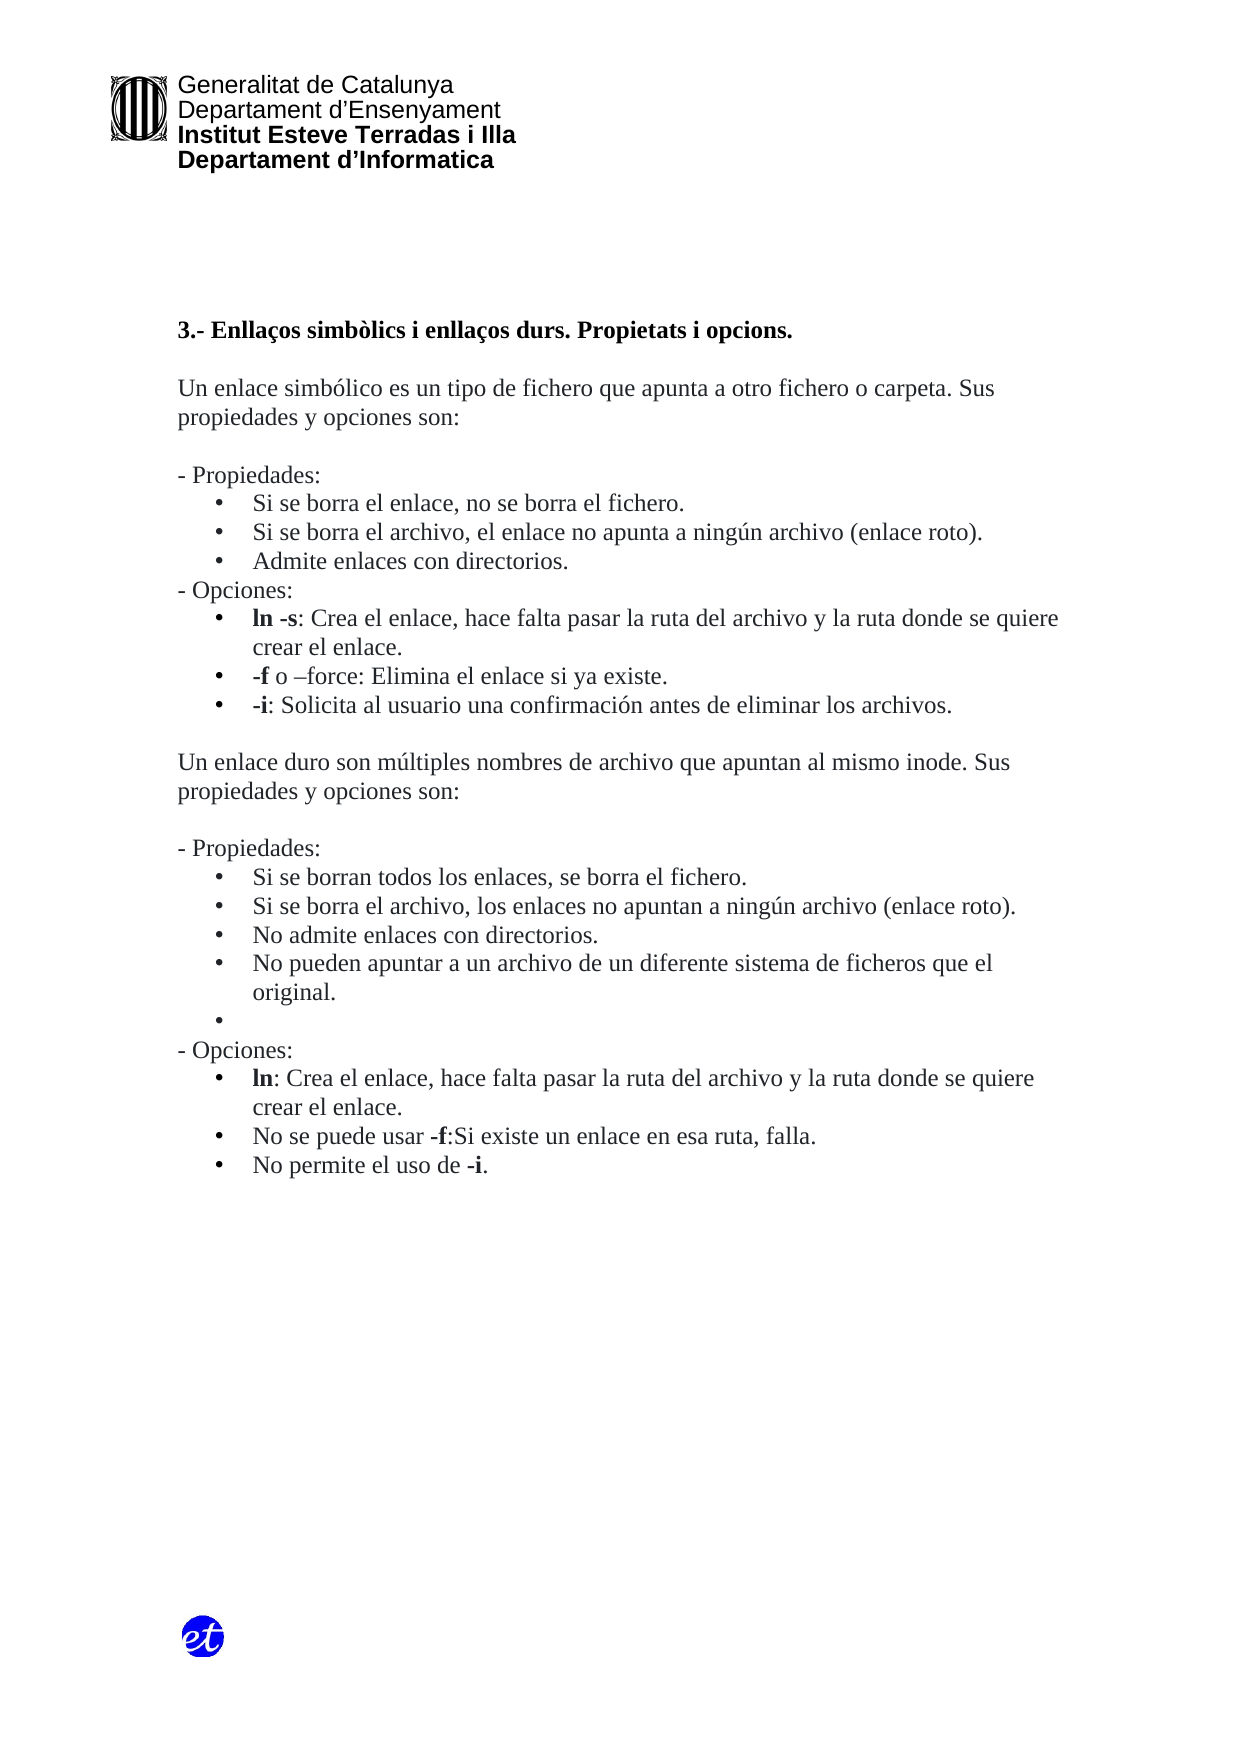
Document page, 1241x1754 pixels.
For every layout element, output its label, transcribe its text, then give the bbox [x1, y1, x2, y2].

list Si se borra el archivo, el enlace no apunta a ningún archivo (enlace roto). [215, 517, 1063, 546]
list -i: Solicita al usuario una confirmación antes de eliminar los archivos. [215, 690, 1063, 718]
text - Propiedades: [177, 460, 1063, 488]
picture [182, 1613, 225, 1657]
text 3.- Enllaços simbòlics i enllaços durs. Propietats i opcions. [177, 315, 1063, 344]
picture [111, 76, 167, 141]
list -f o –force: Elimina el enlace si ya existe. [215, 661, 1063, 690]
text - Opciones: [177, 575, 1063, 603]
text - Opciones: [177, 1035, 1063, 1063]
text Un enlace duro son múltiples nombres de archivo que apuntan al mismo inode. Sus propiedades y opciones son: [177, 747, 1063, 805]
text - Propiedades: [177, 833, 1063, 862]
list ln: Crea el enlace, hace falta pasar la ruta del archivo y la ruta donde se quiere crear el enlace. [215, 1063, 1063, 1121]
list No pueden apuntar a un archivo de un diferente sistema de ficheros que el original. [215, 948, 1063, 1006]
list Si se borran todos los enlaces, se borra el fichero. [215, 862, 1063, 891]
list No admite enlaces con directorios. [215, 920, 1063, 948]
list Si se borra el archivo, los enlaces no apuntan a ningún archivo (enlace roto). [215, 891, 1063, 920]
list Admite enlaces con directorios. [215, 546, 1063, 575]
list No se puede usar -f:Si existe un enlace en esa ruta, falla. [215, 1121, 1063, 1150]
list Si se borra el enlace, no se borra el fichero. [215, 488, 1063, 517]
text Un enlace simbólico es un tipo de fichero que apunta a otro fichero o carpeta. Sus propiedades y opciones son: [177, 373, 1063, 431]
list ln -s: Crea el enlace, hace falta pasar la ruta del archivo y la ruta donde se quiere crear el enlace. [215, 603, 1063, 661]
list No permite el uso de -i. [215, 1150, 1063, 1178]
